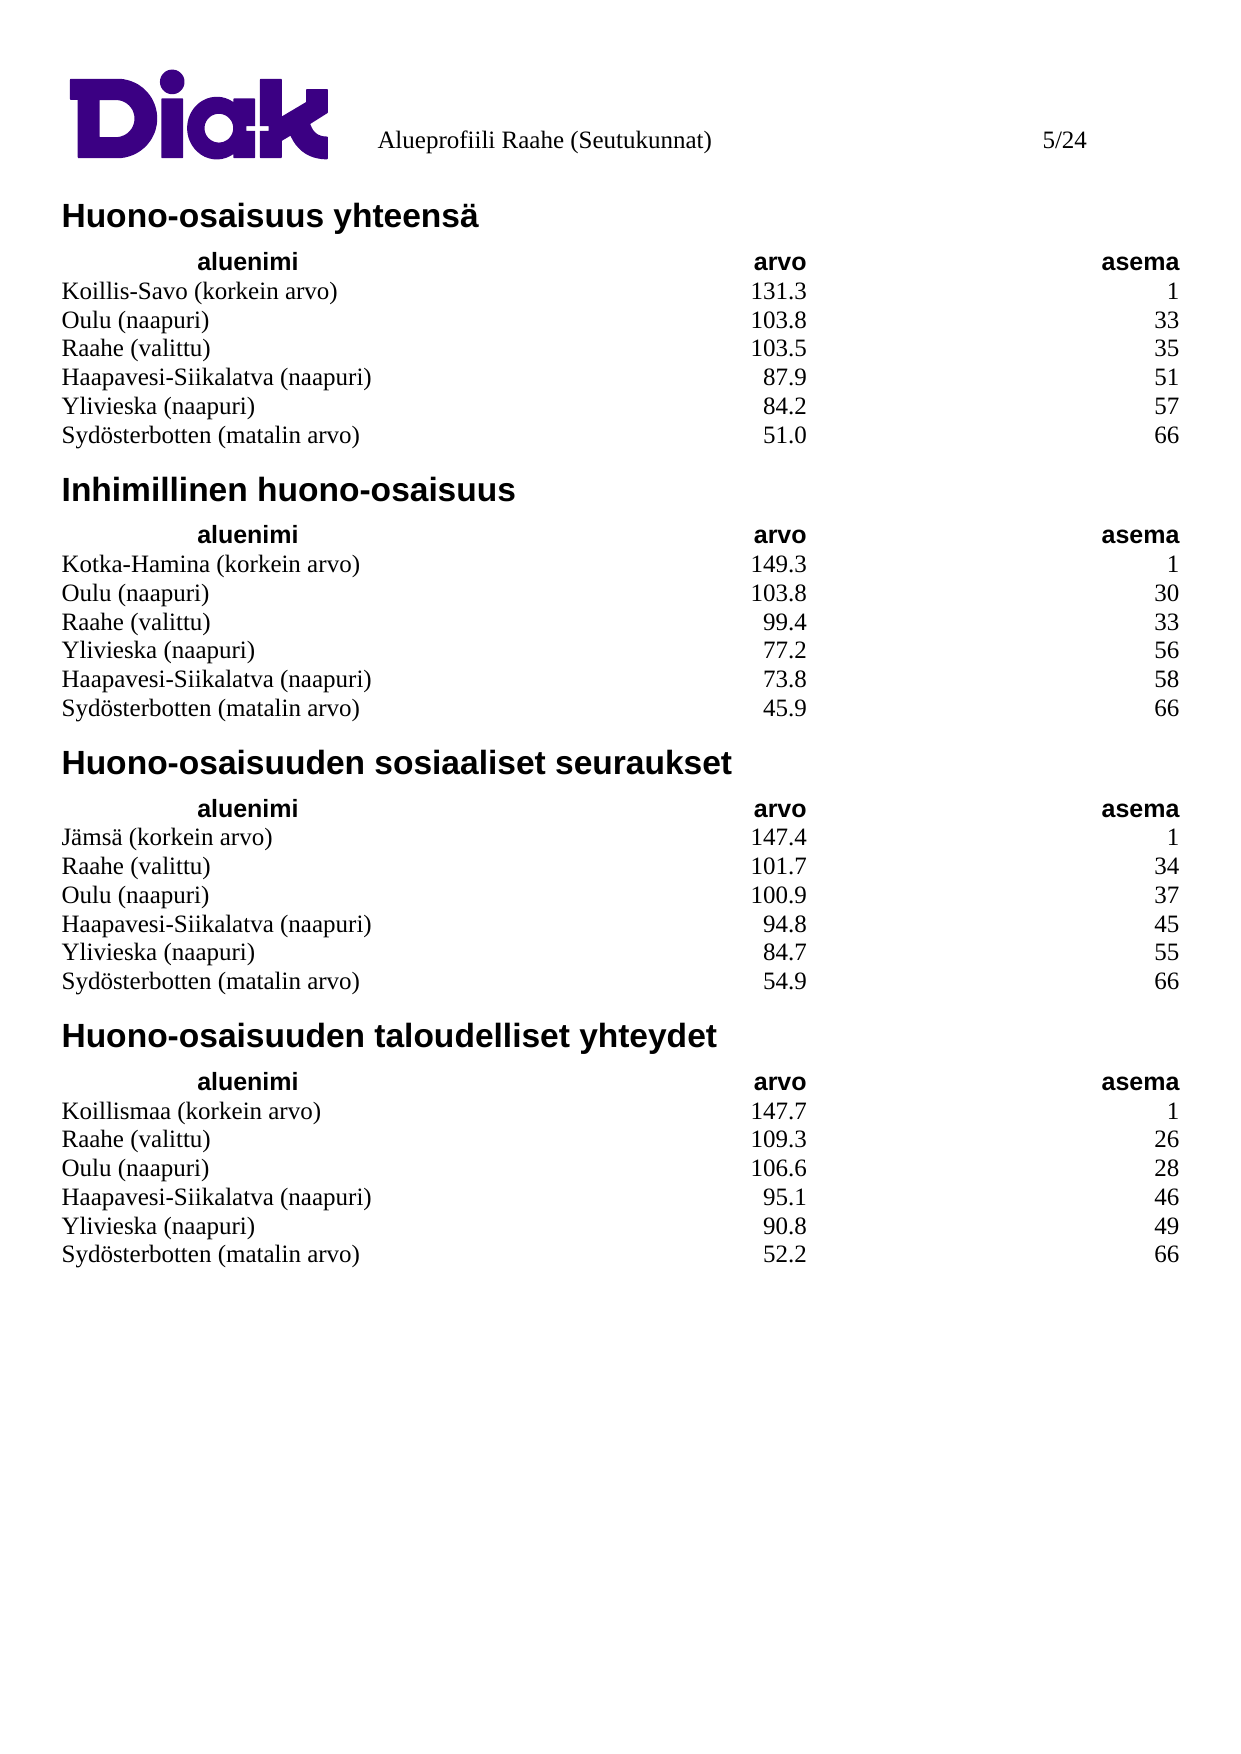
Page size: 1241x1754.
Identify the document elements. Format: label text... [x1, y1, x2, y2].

subtitle Huono-osaisuus yhteensä [61, 196, 1179, 235]
table_cell Jämsä (korkein arvo) [61, 823, 434, 851]
table_cell 77.2 [434, 636, 806, 664]
table_cell 55 [806, 938, 1179, 966]
table_cell 100.9 [434, 880, 806, 909]
table_cell 45 [806, 909, 1179, 937]
table_cell Ylivieska (naapuri) [61, 938, 434, 966]
subtitle Inhimillinen huono-osaisuus [61, 469, 1179, 508]
table_cell Haapavesi-Siikalatva (naapuri) [61, 1182, 434, 1211]
table_cell Raahe (valittu) [61, 1125, 434, 1153]
table_cell Kotka-Hamina (korkein arvo) [61, 549, 434, 578]
table_header aluenimi [61, 794, 434, 822]
table_cell 28 [806, 1153, 1179, 1182]
table_cell 56 [806, 636, 1179, 664]
table_cell 73.8 [434, 664, 806, 693]
table_cell 34 [806, 851, 1179, 880]
table_header arvo [434, 794, 806, 822]
table_cell 66 [806, 966, 1179, 995]
table_cell 26 [806, 1125, 1179, 1153]
table_cell 45.9 [434, 693, 806, 722]
table_cell 1 [806, 1096, 1179, 1124]
table_cell Koillis-Savo (korkein arvo) [61, 276, 434, 305]
table_cell 66 [806, 693, 1179, 722]
table_cell Raahe (valittu) [61, 607, 434, 636]
table_cell 33 [806, 607, 1179, 636]
table_header asema [806, 521, 1179, 549]
table_cell Haapavesi-Siikalatva (naapuri) [61, 909, 434, 937]
table_cell 57 [806, 391, 1179, 420]
table_header arvo [434, 521, 806, 549]
table_cell Ylivieska (naapuri) [61, 1211, 434, 1239]
table_cell Raahe (valittu) [61, 334, 434, 362]
table_cell 49 [806, 1211, 1179, 1239]
table_cell 147.7 [434, 1096, 806, 1124]
table_cell 33 [806, 305, 1179, 333]
table_cell 35 [806, 334, 1179, 362]
table_cell 30 [806, 578, 1179, 607]
table_cell 1 [806, 276, 1179, 305]
table_cell 90.8 [434, 1211, 806, 1239]
table_cell 103.8 [434, 305, 806, 333]
table_cell 54.9 [434, 966, 806, 995]
table_cell 37 [806, 880, 1179, 909]
table_header arvo [434, 1067, 806, 1096]
table_cell Haapavesi-Siikalatva (naapuri) [61, 362, 434, 391]
table_cell 103.8 [434, 578, 806, 607]
table_cell 1 [806, 823, 1179, 851]
table_header aluenimi [61, 521, 434, 549]
table_cell Haapavesi-Siikalatva (naapuri) [61, 664, 434, 693]
table_cell 52.2 [434, 1240, 806, 1268]
table_header asema [806, 1067, 1179, 1096]
table_header asema [806, 794, 1179, 822]
table_cell Oulu (naapuri) [61, 880, 434, 909]
table_cell 66 [806, 420, 1179, 448]
table_cell Sydösterbotten (matalin arvo) [61, 966, 434, 995]
table_cell Sydösterbotten (matalin arvo) [61, 693, 434, 722]
table_cell 95.1 [434, 1182, 806, 1211]
table_cell 46 [806, 1182, 1179, 1211]
table_cell Koillismaa (korkein arvo) [61, 1096, 434, 1124]
table_cell Oulu (naapuri) [61, 1153, 434, 1182]
table_cell 94.8 [434, 909, 806, 937]
table_header arvo [434, 247, 806, 276]
table_cell 84.2 [434, 391, 806, 420]
table_cell Sydösterbotten (matalin arvo) [61, 420, 434, 448]
table_cell 131.3 [434, 276, 806, 305]
table_cell 101.7 [434, 851, 806, 880]
table_header aluenimi [61, 247, 434, 276]
table_cell Oulu (naapuri) [61, 305, 434, 333]
table_cell Raahe (valittu) [61, 851, 434, 880]
table_cell 103.5 [434, 334, 806, 362]
table_cell 58 [806, 664, 1179, 693]
table_header asema [806, 247, 1179, 276]
table_cell 1 [806, 549, 1179, 578]
table_cell 109.3 [434, 1125, 806, 1153]
subtitle Huono-osaisuuden taloudelliset yhteydet [61, 1016, 1179, 1054]
table_cell 149.3 [434, 549, 806, 578]
table_cell 51 [806, 362, 1179, 391]
table_cell 66 [806, 1240, 1179, 1268]
table_cell Sydösterbotten (matalin arvo) [61, 1240, 434, 1268]
table_cell 99.4 [434, 607, 806, 636]
table_cell 147.4 [434, 823, 806, 851]
table_cell 84.7 [434, 938, 806, 966]
table_header aluenimi [61, 1067, 434, 1096]
table_cell Oulu (naapuri) [61, 578, 434, 607]
table_cell Ylivieska (naapuri) [61, 391, 434, 420]
table_cell Ylivieska (naapuri) [61, 636, 434, 664]
table_cell 87.9 [434, 362, 806, 391]
table_cell 106.6 [434, 1153, 806, 1182]
subtitle Huono-osaisuuden sosiaaliset seuraukset [61, 743, 1179, 781]
table_cell 51.0 [434, 420, 806, 448]
